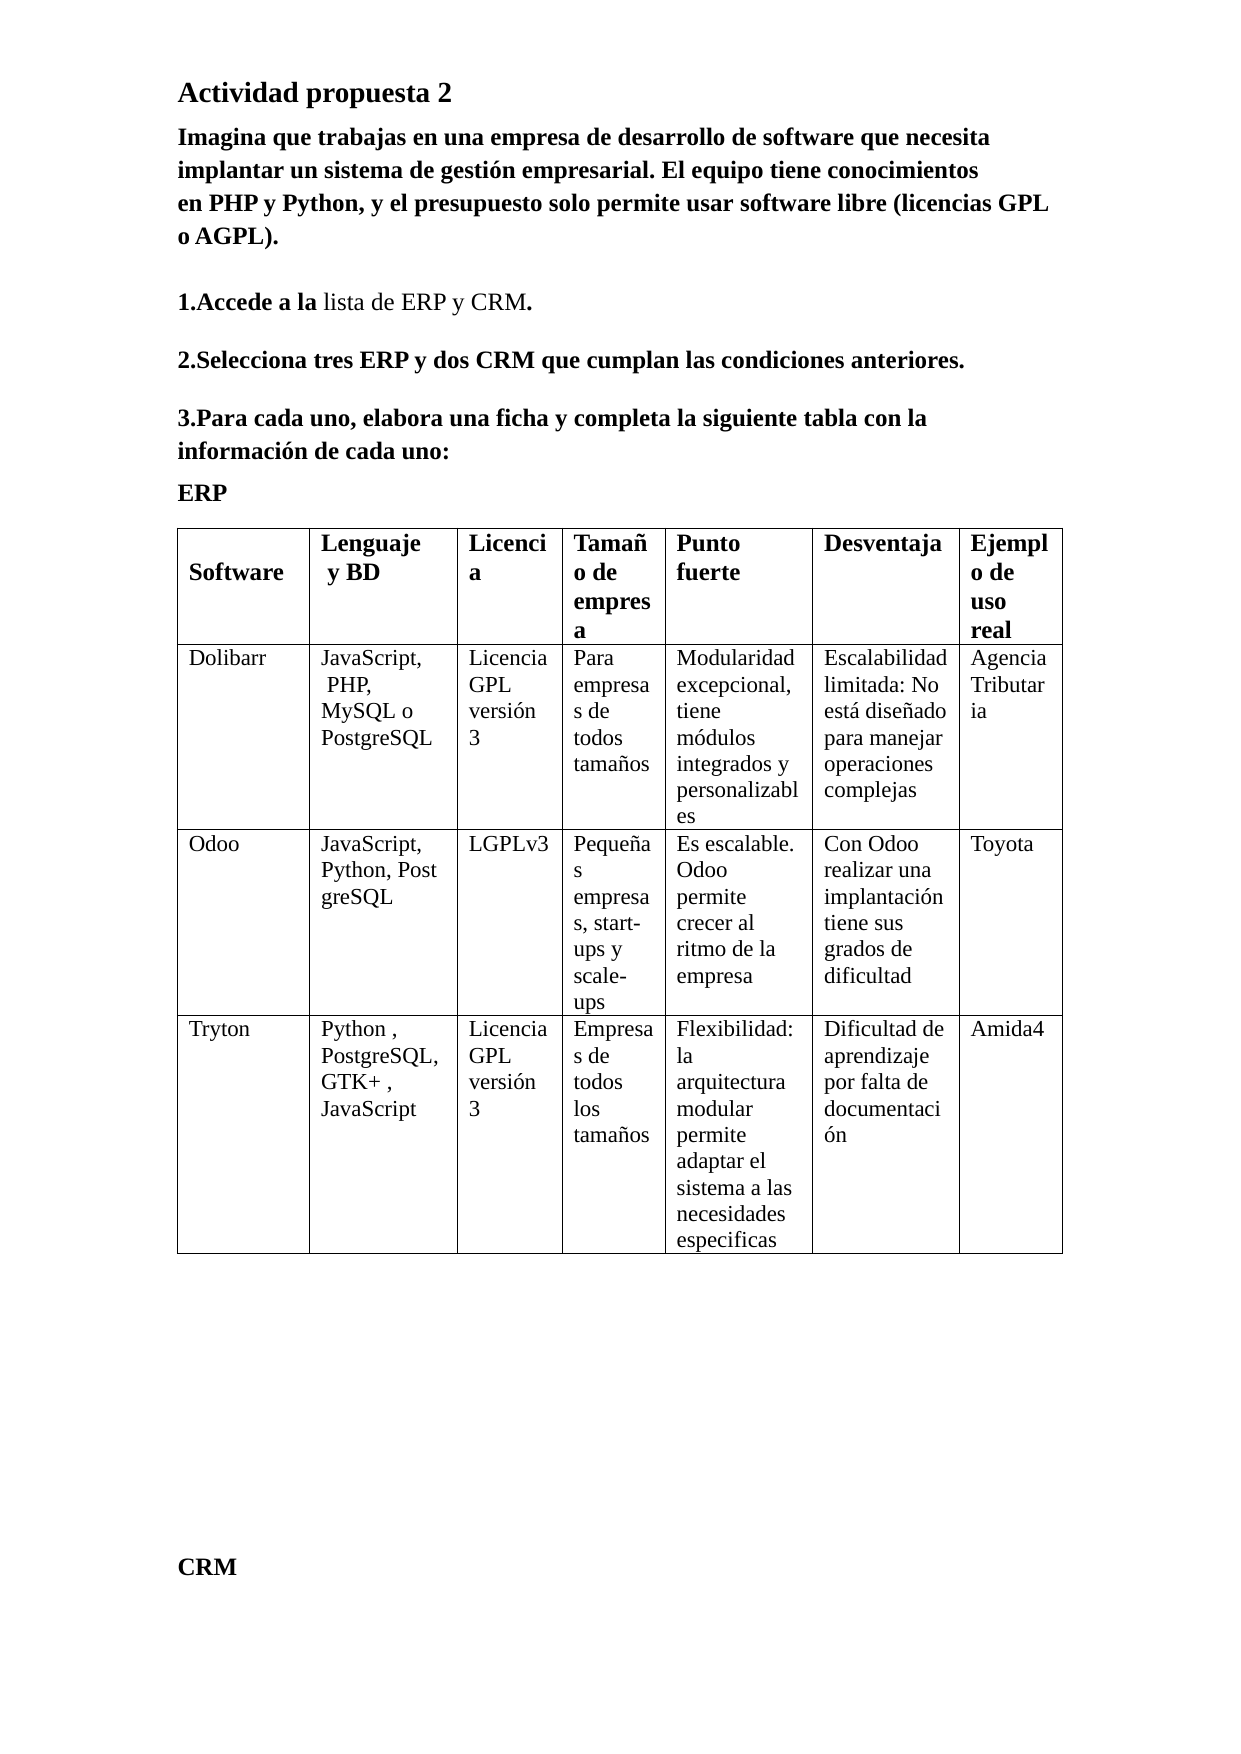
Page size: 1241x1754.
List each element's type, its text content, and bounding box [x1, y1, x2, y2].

table_cell Agencia Tributaria [960, 645, 1062, 829]
table_cell Flexibilidad: la arquitectura modular permite adaptar el sistema a las necesidades especificas [666, 1016, 812, 1253]
table_cell LGPLv3 [458, 830, 562, 1014]
table_cell Toyota [960, 830, 1062, 1014]
table_cell Dificultad de aprendizaje por falta de documentación [813, 1016, 959, 1253]
table_cell Pequeñas empresas, start-ups y scale-ups [563, 830, 665, 1014]
table_cell Odoo [178, 830, 309, 1014]
table_header Punto fuerte [666, 529, 812, 643]
table_cell Para empresas de todos tamaños [563, 645, 665, 829]
table_cell JavaScript, PHP, MySQL o PostgreSQL [310, 645, 457, 829]
subtitle 1.Accede a la lista de ERP y CRM. [177, 287, 1063, 316]
table_cell Licencia GPL versión 3 [458, 1016, 562, 1253]
text Imagina que trabajas en una empresa de desarrollo de software que necesita implantar un sistema de gestión empresarial. El equipo tiene conocimientos en PHP y Python, y el presupuesto solo permite usar software libre (licencias GPL o AGPL). [177, 122, 1063, 250]
table_header Desventaja [813, 529, 959, 643]
table_cell Escalabilidad limitada: No está diseñado para manejar operaciones complejas [813, 645, 959, 829]
table_header Tamaño de empresa [563, 529, 665, 643]
subtitle 3.Para cada uno, elabora una ficha y completa la siguiente tabla con la información de cada uno: [177, 403, 1063, 465]
table_cell Con Odoo realizar una implantación tiene sus grados de dificultad [813, 830, 959, 1014]
table_cell Empresas de todos los tamaños [563, 1016, 665, 1253]
table_cell JavaScript, Python, PostgreSQL [310, 830, 457, 1014]
subtitle Actividad propuesta 2 [177, 75, 1063, 108]
table_cell Amida4 [960, 1016, 1062, 1253]
table_cell Modularidad excepcional, tiene módulos integrados y personalizables [666, 645, 812, 829]
table_header Ejemplo de uso real [960, 529, 1062, 643]
table_header Software [178, 529, 309, 643]
table_cell Licencia GPL versión 3 [458, 645, 562, 829]
text ERP [177, 478, 1063, 506]
table_cell Dolibarr [178, 645, 309, 829]
text CRM [177, 1552, 1063, 1581]
table_cell Tryton [178, 1016, 309, 1253]
table_header Lenguaje y BD [310, 529, 457, 643]
table_cell Es escalable. Odoo permite crecer al ritmo de la empresa [666, 830, 812, 1014]
table_header Licencia [458, 529, 562, 643]
table_cell Python , PostgreSQL, GTK+ , JavaScript [310, 1016, 457, 1253]
subtitle 2.Selecciona tres ERP y dos CRM que cumplan las condiciones anteriores. [177, 345, 1063, 374]
